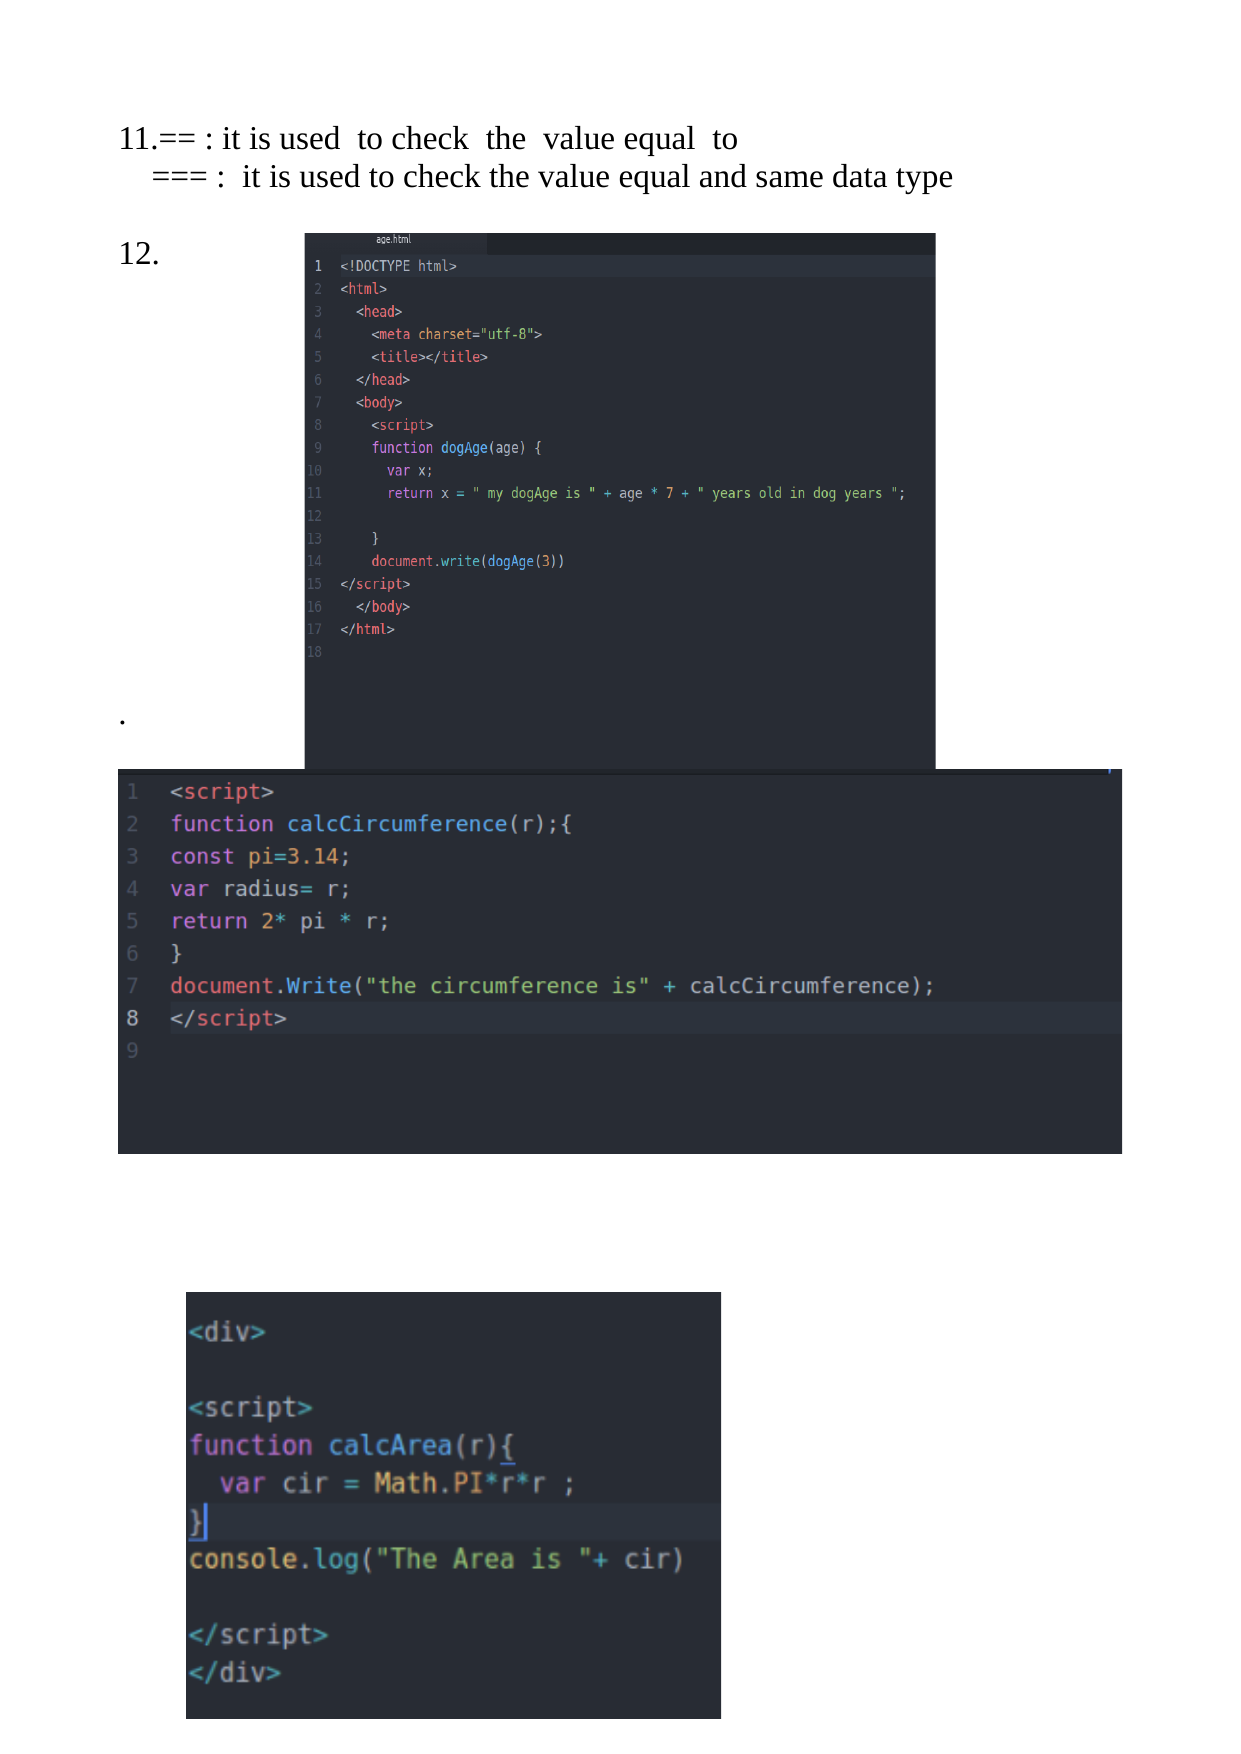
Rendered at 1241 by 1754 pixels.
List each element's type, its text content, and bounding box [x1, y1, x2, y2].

picture [118, 233, 1123, 1154]
picture [186, 1292, 722, 1719]
text [936, 693, 1122, 731]
text 12. [118, 233, 304, 271]
text [936, 233, 1122, 271]
text 11.== : it is used to check the value equal to [118, 118, 1122, 156]
text === : it is used to check the value equal and same data type [118, 156, 1122, 195]
text . [118, 693, 304, 731]
